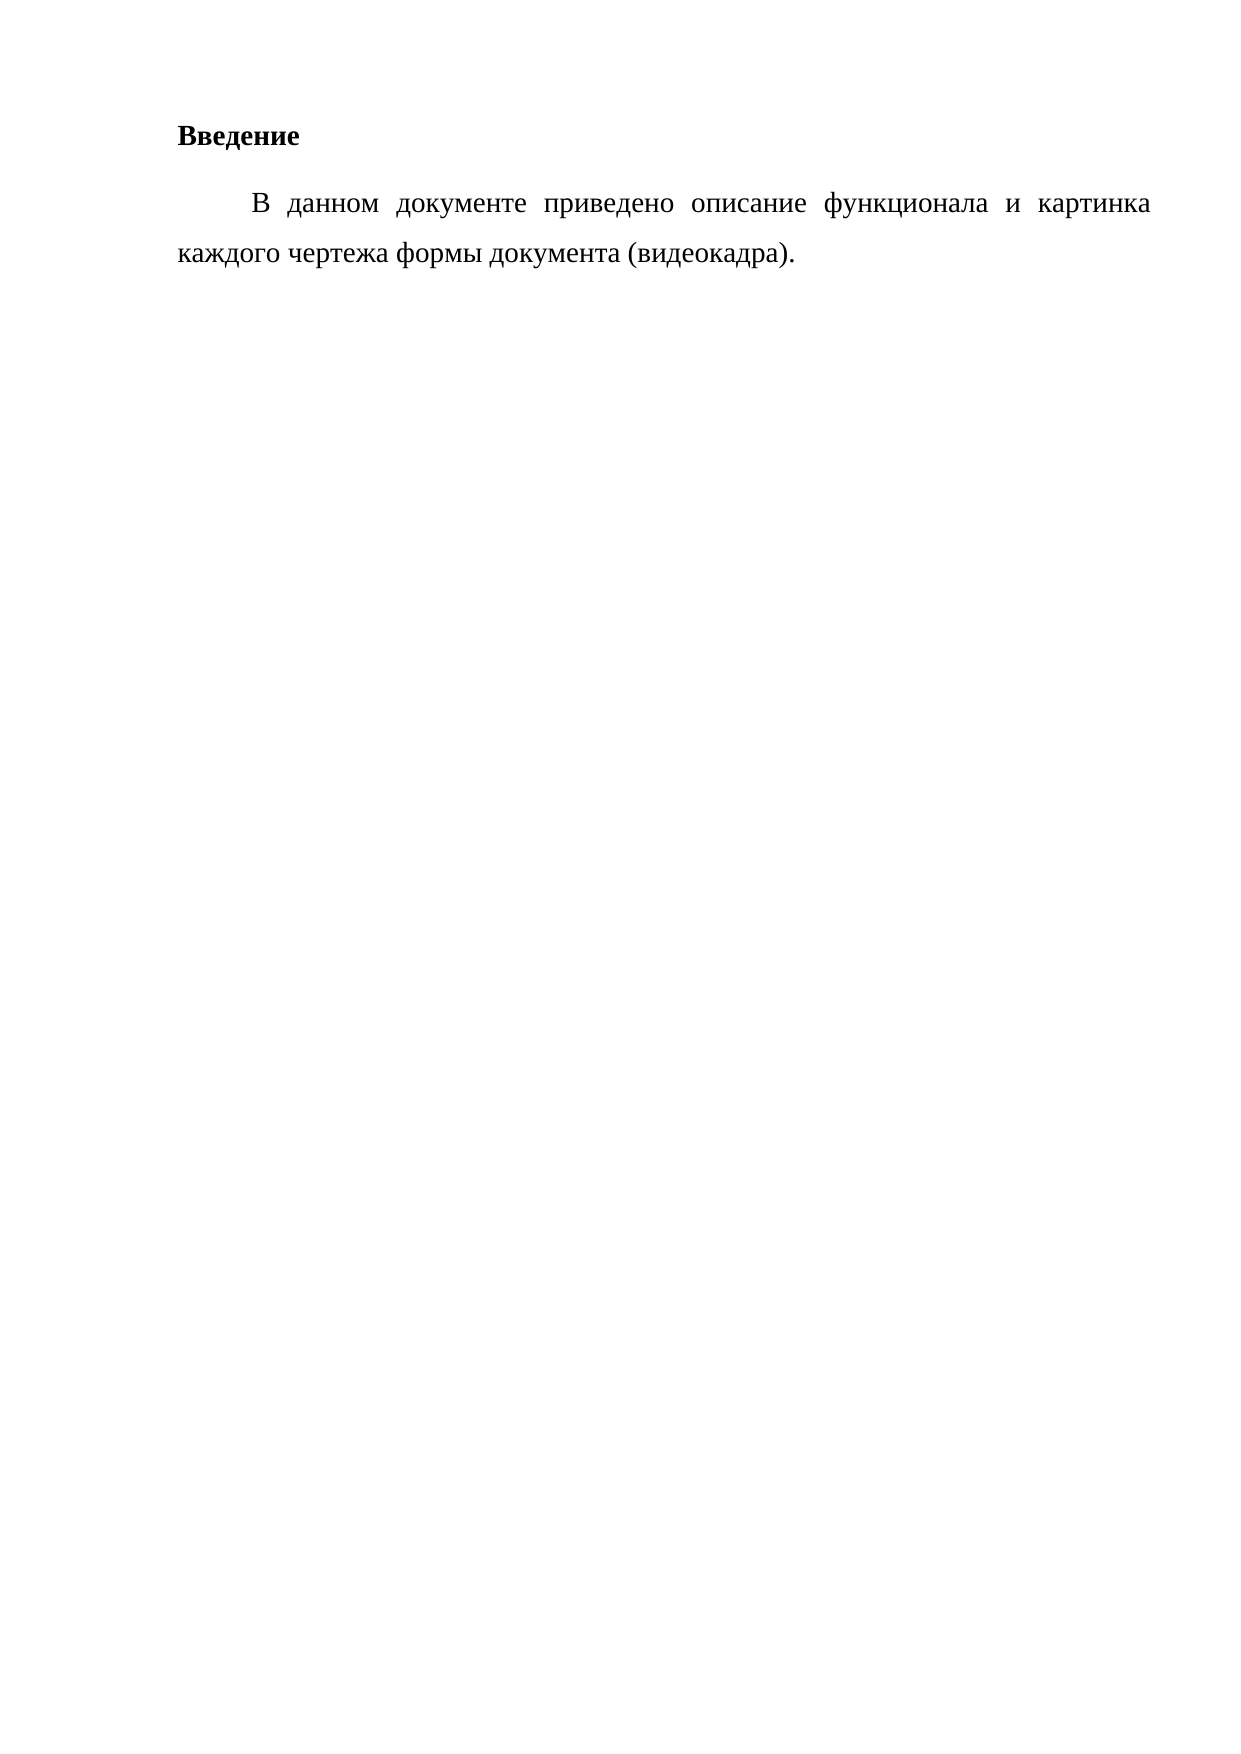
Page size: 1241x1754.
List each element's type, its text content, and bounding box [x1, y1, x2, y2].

subtitle Введение [177, 118, 1152, 152]
text В данном документе приведено описание функционала и картинка каждого чертежа формы документа (видеокадра). [177, 185, 1152, 269]
